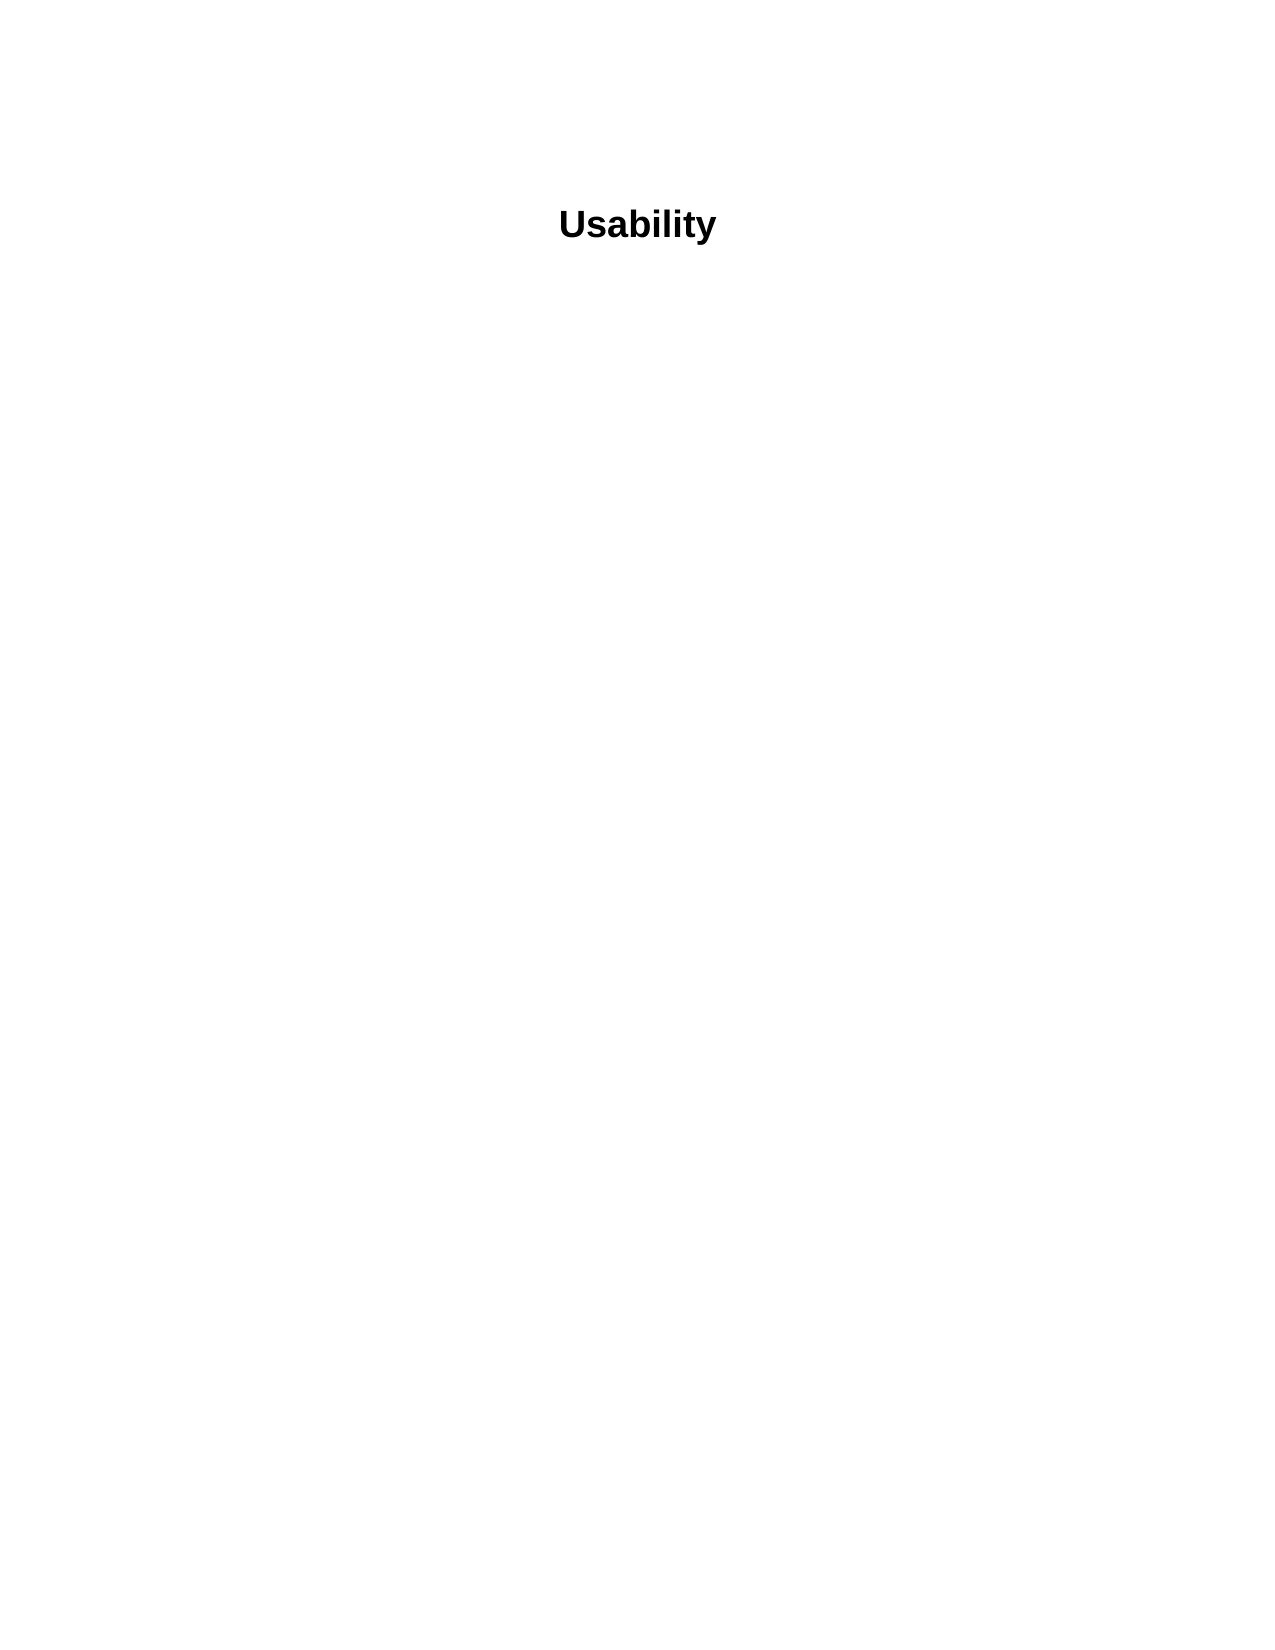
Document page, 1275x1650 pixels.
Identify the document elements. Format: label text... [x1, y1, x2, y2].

subtitle Usability [118, 201, 1157, 245]
